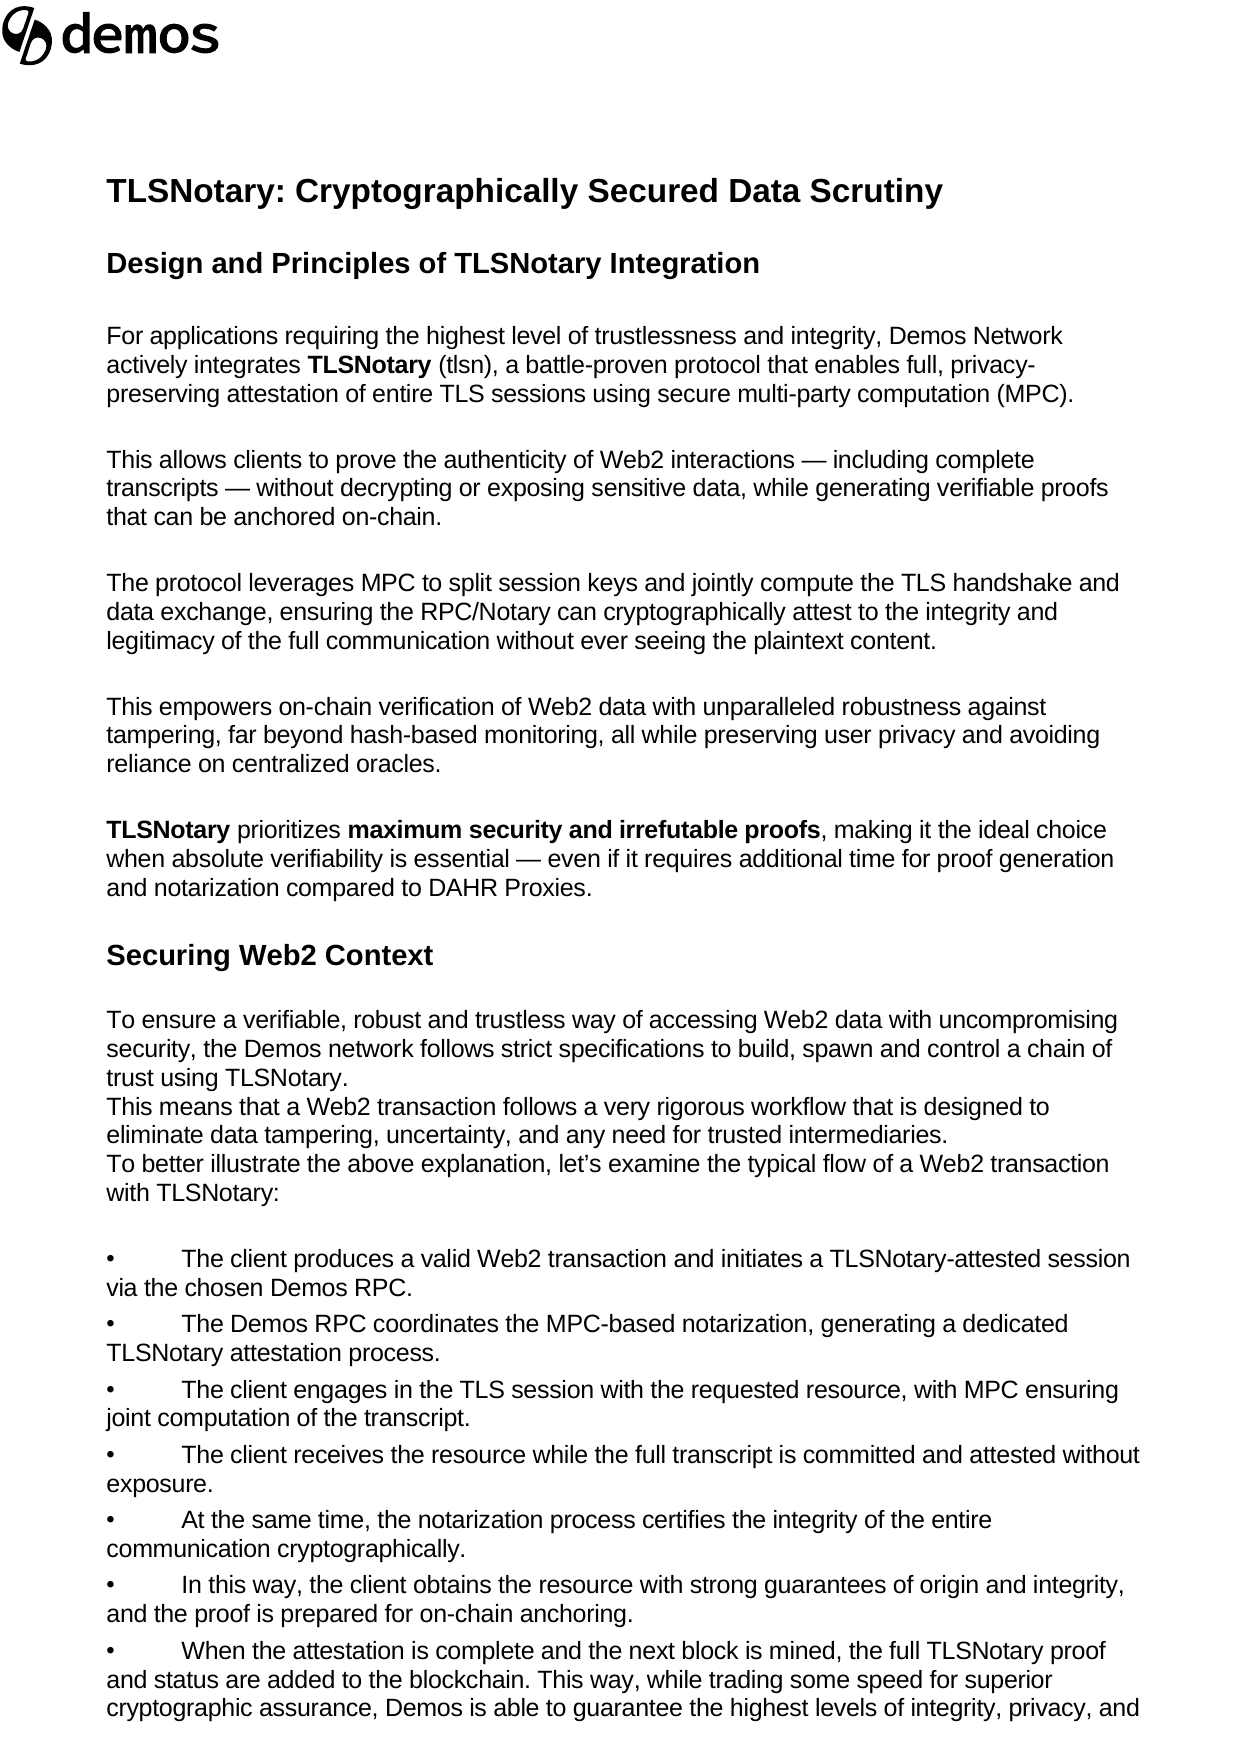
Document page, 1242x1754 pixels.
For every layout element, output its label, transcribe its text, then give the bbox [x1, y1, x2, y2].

list TLSNotary prioritizes maximum security and irrefutable proofs, making it the ideal choice when absolute verifiability is essential — even if it requires additional time for proof generation and notarization compared to DAHR Proxies. [106, 815, 1146, 901]
list The client produces a valid Web2 transaction and initiates a TLSNotary-attested session via the chosen Demos RPC. [106, 1244, 1146, 1302]
list This allows clients to prove the authenticity of Web2 interactions — including complete transcripts — without decrypting or exposing sensitive data, while generating verifiable proofs that can be anchored on-chain. [106, 445, 1146, 531]
subtitle TLSNotary: Cryptographically Secured Data Scrutiny [106, 172, 1146, 210]
list The protocol leverages MPC to split session keys and jointly compute the TLS handshake and data exchange, ensuring the RPC/Notary can cryptographically attest to the integrity and legitimacy of the full communication without ever seeing the plaintext content. [106, 568, 1146, 654]
list At the same time, the notarization process certifies the integrity of the entire communication cryptographically. [106, 1505, 1146, 1563]
list The Demos RPC coordinates the MPC-based notarization, generating a dedicated TLSNotary attestation process. [106, 1309, 1146, 1367]
list This empowers on-chain verification of Web2 data with unparalleled robustness against tampering, far beyond hash-based monitoring, all while preserving user privacy and avoiding reliance on centralized oracles. [106, 692, 1146, 778]
list In this way, the client obtains the resource with strong guarantees of origin and integrity, and the proof is prepared for on-chain anchoring. [106, 1571, 1146, 1628]
list For applications requiring the highest level of trustlessness and integrity, Demos Network actively integrates TLSNotary (tlsn), a battle-proven protocol that enables full, privacy-preserving attestation of entire TLS sessions using secure multi-party computation (MPC). [106, 321, 1146, 407]
subtitle Securing Web2 Context [106, 938, 434, 972]
list The client receives the resource while the full transcript is committed and attested without exposure. [106, 1440, 1146, 1497]
subtitle Design and Principles of TLSNotary Integration [106, 246, 1146, 280]
list The client engages in the TLS session with the requested resource, with MPC ensuring joint computation of the transcript. [106, 1374, 1146, 1432]
list When the attestation is complete and the next block is mined, the full TLSNotary proof and status are added to the blockchain. This way, while trading some speed for superior cryptographic assurance, Demos is able to guarantee the highest levels of integrity, privacy, and [106, 1636, 1146, 1722]
list To ensure a verifiable, robust and trustless way of accessing Web2 data with uncompromising security, the Demos network follows strict specifications to build, spawn and control a chain of trust using TLSNotary. This means that a Web2 transaction follows a very rigorous workflow that is designed to eliminate data tampering, uncertainty, and any need for trusted intermediaries. To better illustrate the above explanation, let’s examine the typical flow of a Web2 transaction with TLSNotary: [106, 938, 1146, 1207]
